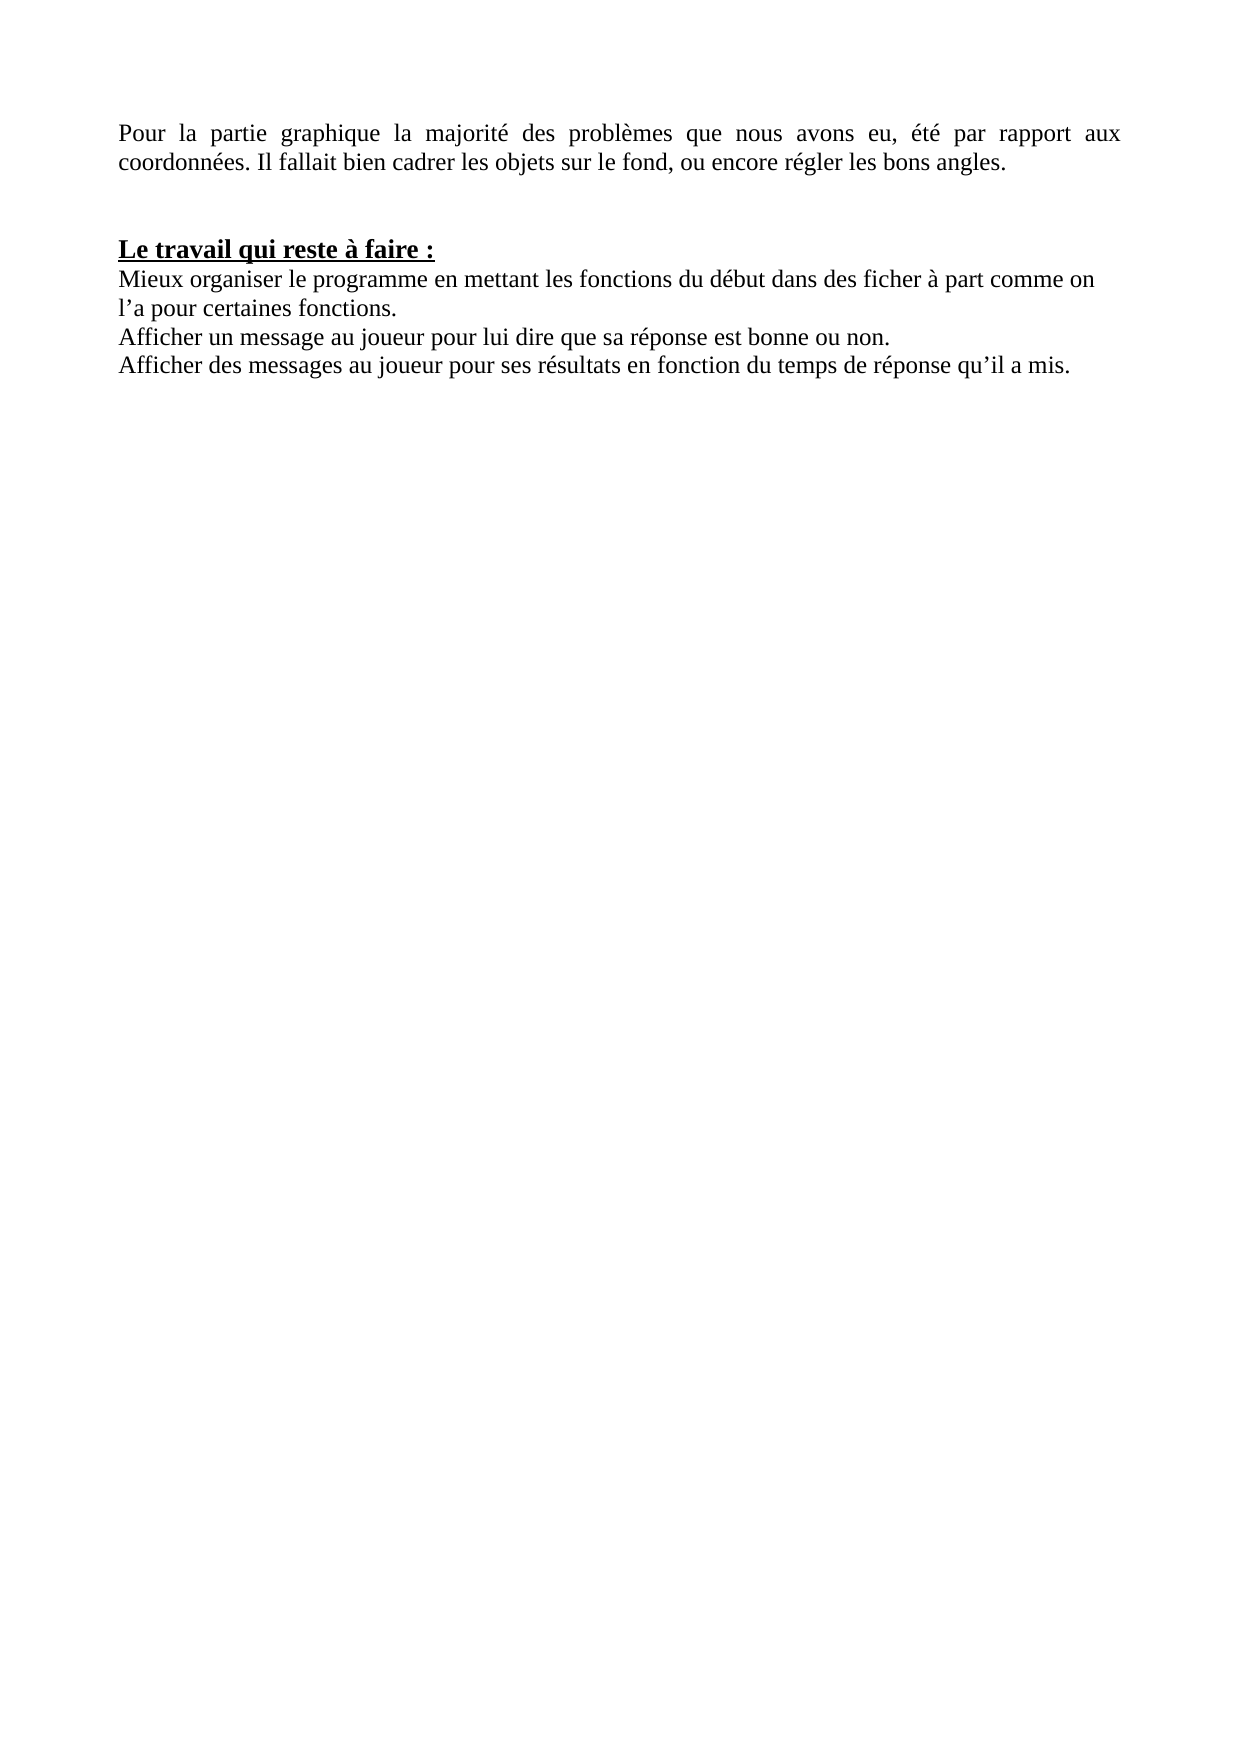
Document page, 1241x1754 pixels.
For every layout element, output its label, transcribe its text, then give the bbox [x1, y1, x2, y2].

text Afficher un message au joueur pour lui dire que sa réponse est bonne ou non. [118, 322, 1122, 351]
text Le travail qui reste à faire : [118, 233, 1122, 264]
text Pour la partie graphique la majorité des problèmes que nous avons eu, été par rapport aux coordonnées. Il fallait bien cadrer les objets sur le fond, ou encore régler les bons angles. [118, 118, 1122, 176]
text Afficher des messages au joueur pour ses résultats en fonction du temps de réponse qu’il a mis. [118, 351, 1122, 379]
text Mieux organiser le programme en mettant les fonctions du début dans des ficher à part comme on l’a pour certaines fonctions. [118, 264, 1122, 322]
